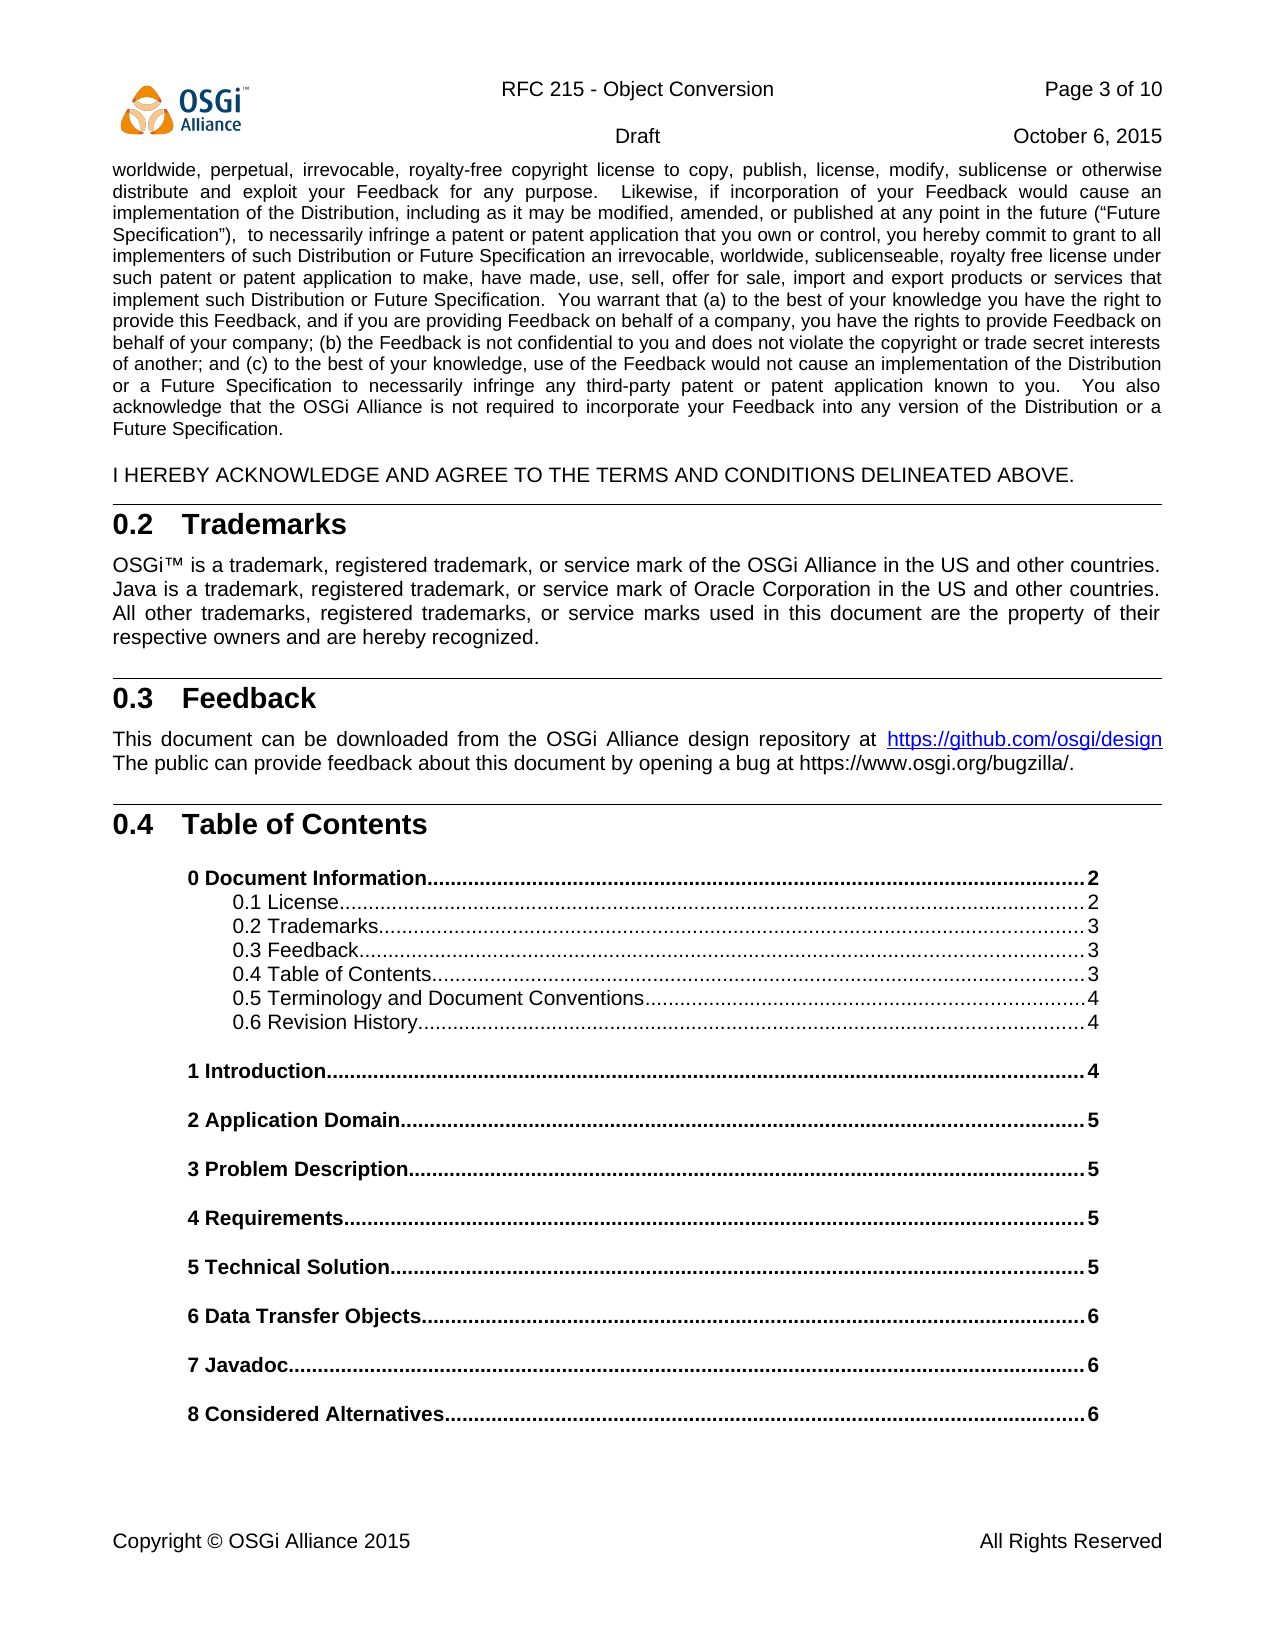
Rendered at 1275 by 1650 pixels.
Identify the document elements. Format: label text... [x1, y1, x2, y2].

text 7 Javadoc 6 [187, 1352, 1162, 1376]
text 2 Application Domain 5 [187, 1108, 1162, 1132]
text worldwide, perpetual, irrevocable, royalty-free copyright license to copy, publish, license, modify, sublicense or otherwise distribute and exploit your Feedback for any purpose. Likewise, if incorporation of your Feedback would cause an implementation of the Distribution, including as it may be modified, amended, or published at any point in the future (“Future Specification”), to necessarily infringe a patent or patent application that you own or control, you hereby commit to grant to all implementers of such Distribution or Future Specification an irrevocable, worldwide, sublicenseable, royalty free license under such patent or patent application to make, have made, use, sell, offer for sale, import and export products or services that implement such Distribution or Future Specification. You warrant that (a) to the best of your knowledge you have the right to provide this Feedback, and if you are providing Feedback on behalf of a company, you have the rights to provide Feedback on behalf of your company; (b) the Feedback is not confidential to you and does not violate the copyright or trade secret interests of another; and (c) to the best of your knowledge, use of the Feedback would not cause an implementation of the Distribution or a Future Specification to necessarily infringe any third-party patent or patent application known to you. You also acknowledge that the OSGi Alliance is not required to incorporate your Feedback into any version of the Distribution or a Future Specification. [112, 159, 1162, 439]
text 3 Problem Description 5 [187, 1157, 1162, 1181]
picture [113, 78, 257, 142]
text 1 Introduction 4 [187, 1059, 1162, 1083]
subtitle Feedback [112, 679, 1162, 715]
subtitle Table of Contents [112, 805, 1162, 841]
text 0.3 Feedback 3 [232, 938, 1162, 962]
text 4 Requirements 5 [187, 1206, 1162, 1229]
text 0.2 Trademarks 3 [232, 914, 1162, 938]
text OSGi™ is a trademark, registered trademark, or service mark of the OSGi Alliance in the US and other countries. Java is a trademark, registered trademark, or service mark of Oracle Corporation in the US and other countries. All other trademarks, registered trademarks, or service marks used in this document are the property of their respective owners and are hereby recognized. [112, 553, 1162, 649]
text 6 Data Transfer Objects 6 [187, 1303, 1162, 1327]
text 0.6 Revision History 4 [232, 1010, 1162, 1034]
text 0 Document Information 2 [187, 866, 1162, 890]
subtitle Trademarks [112, 505, 1162, 541]
text 0.5 Terminology and Document Conventions 4 [232, 986, 1162, 1010]
text 0.1 License 2 [232, 890, 1162, 914]
text I HEREBY ACKNOWLEDGE AND AGREE TO THE TERMS AND CONDITIONS DELINEATED ABOVE. [112, 463, 1162, 487]
text This document can be downloaded from the OSGi Alliance design repository at https://github.com/osgi/design The public can provide feedback about this document by opening a bug at https://www.osgi.org/bugzilla/. [112, 727, 1162, 775]
text 5 Technical Solution 5 [187, 1254, 1162, 1278]
text 8 Considered Alternatives 6 [187, 1401, 1162, 1425]
text 0.4 Table of Contents 3 [232, 962, 1162, 986]
